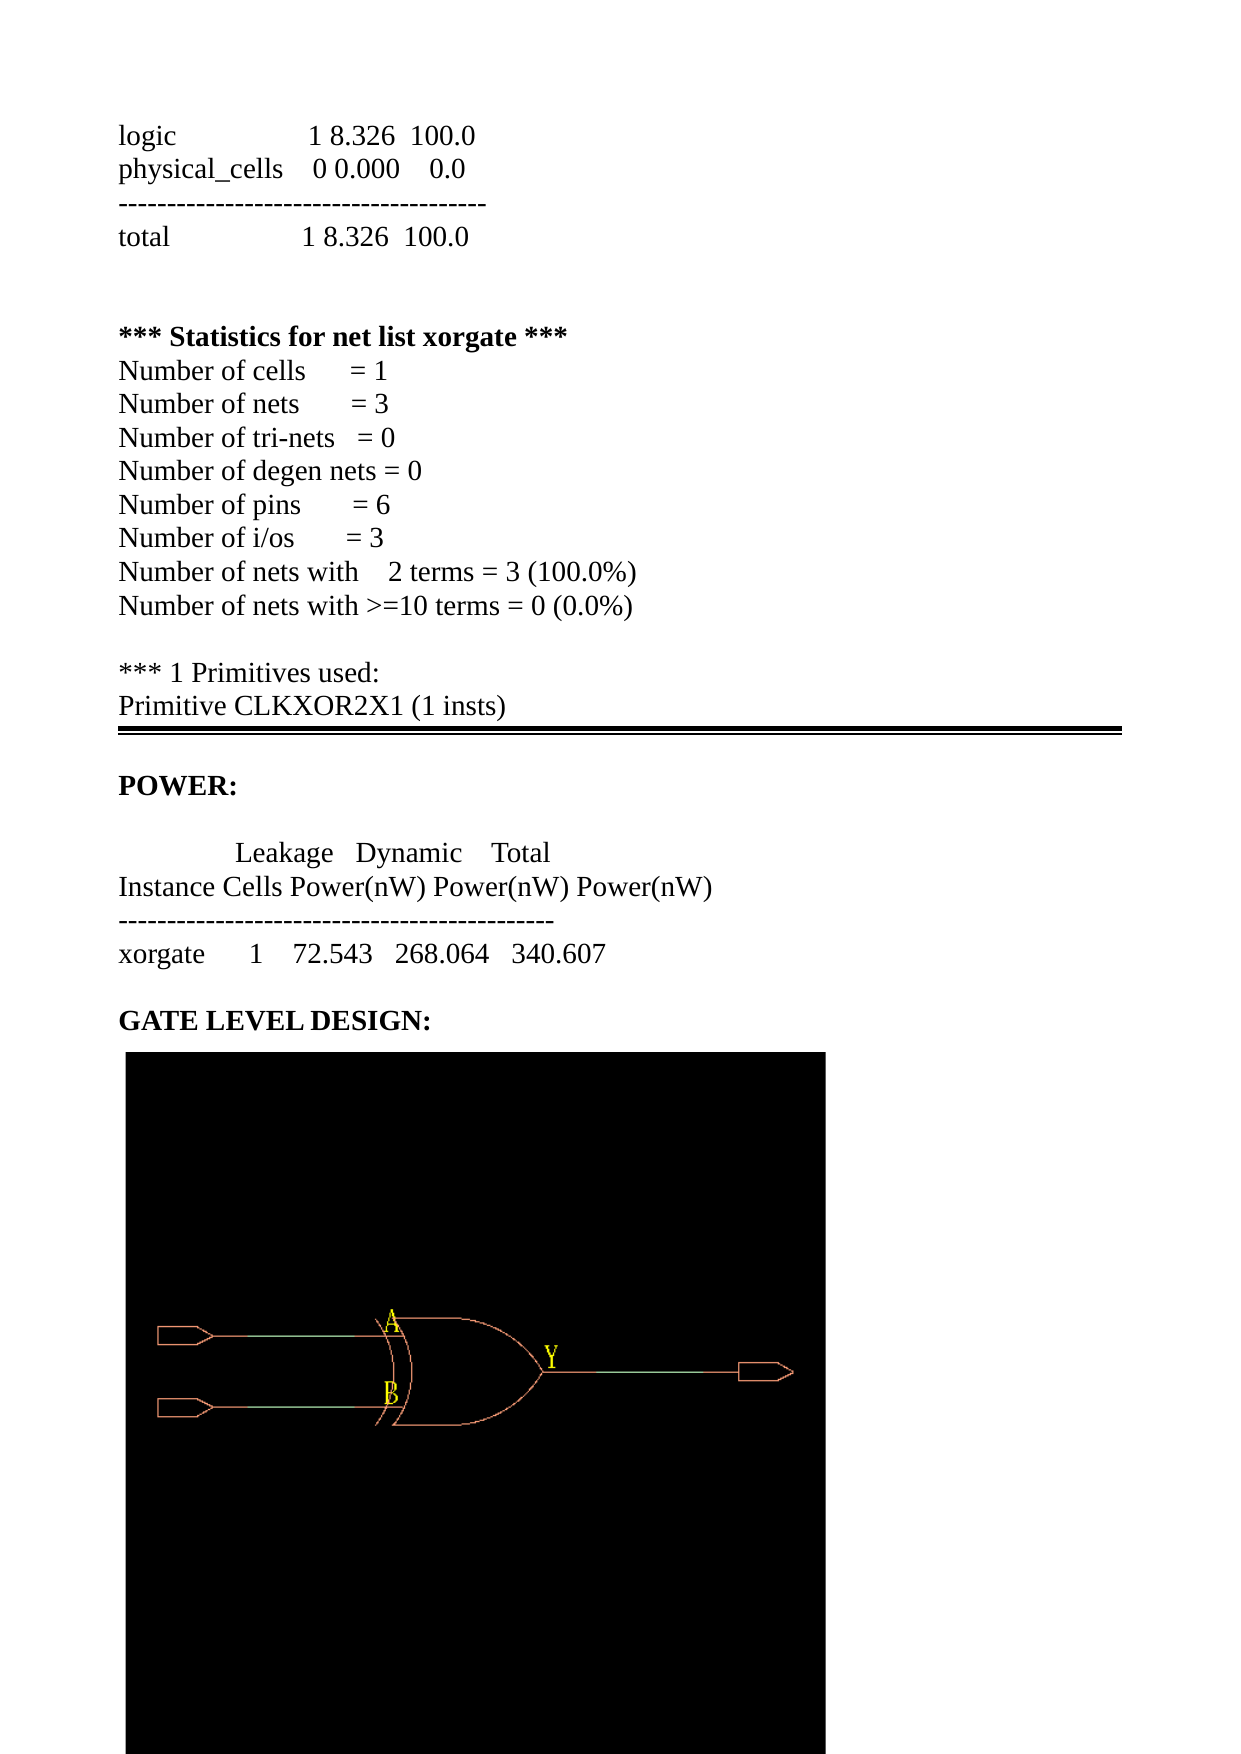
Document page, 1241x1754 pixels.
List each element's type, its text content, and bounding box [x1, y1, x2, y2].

text xorgate 1 72.543 268.064 340.607 [118, 936, 1122, 969]
text POWER: [118, 768, 1122, 802]
text Number of degen nets = 0 [118, 453, 1122, 487]
text logic 1 8.326 100.0 [118, 118, 1122, 152]
text *** 1 Primitives used: [118, 655, 1122, 688]
text Number of nets with 2 terms = 3 (100.0%) [118, 554, 1122, 588]
text GATE LEVEL DESIGN: [118, 1003, 1122, 1036]
text Instance Cells Power(nW) Power(nW) Power(nW) [118, 869, 1122, 902]
text *** Statistics for net list xorgate *** [118, 319, 1122, 353]
text Leakage Dynamic Total [118, 835, 1122, 869]
text physical_cells 0 0.000 0.0 [118, 152, 1122, 185]
text Number of cells = 1 [118, 353, 1122, 386]
text -------------------------------------- [118, 185, 1122, 219]
text Number of nets with >=10 terms = 0 (0.0%) [118, 588, 1122, 621]
text Number of nets = 3 [118, 386, 1122, 420]
text Number of tri-nets = 0 [118, 420, 1122, 453]
picture [125, 1052, 826, 1754]
text total 1 8.326 100.0 [118, 219, 1122, 252]
text --------------------------------------------- [118, 902, 1122, 936]
text Number of i/os = 3 [118, 521, 1122, 554]
text Primitive CLKXOR2X1 (1 insts) [118, 688, 1122, 726]
text Number of pins = 6 [118, 487, 1122, 521]
